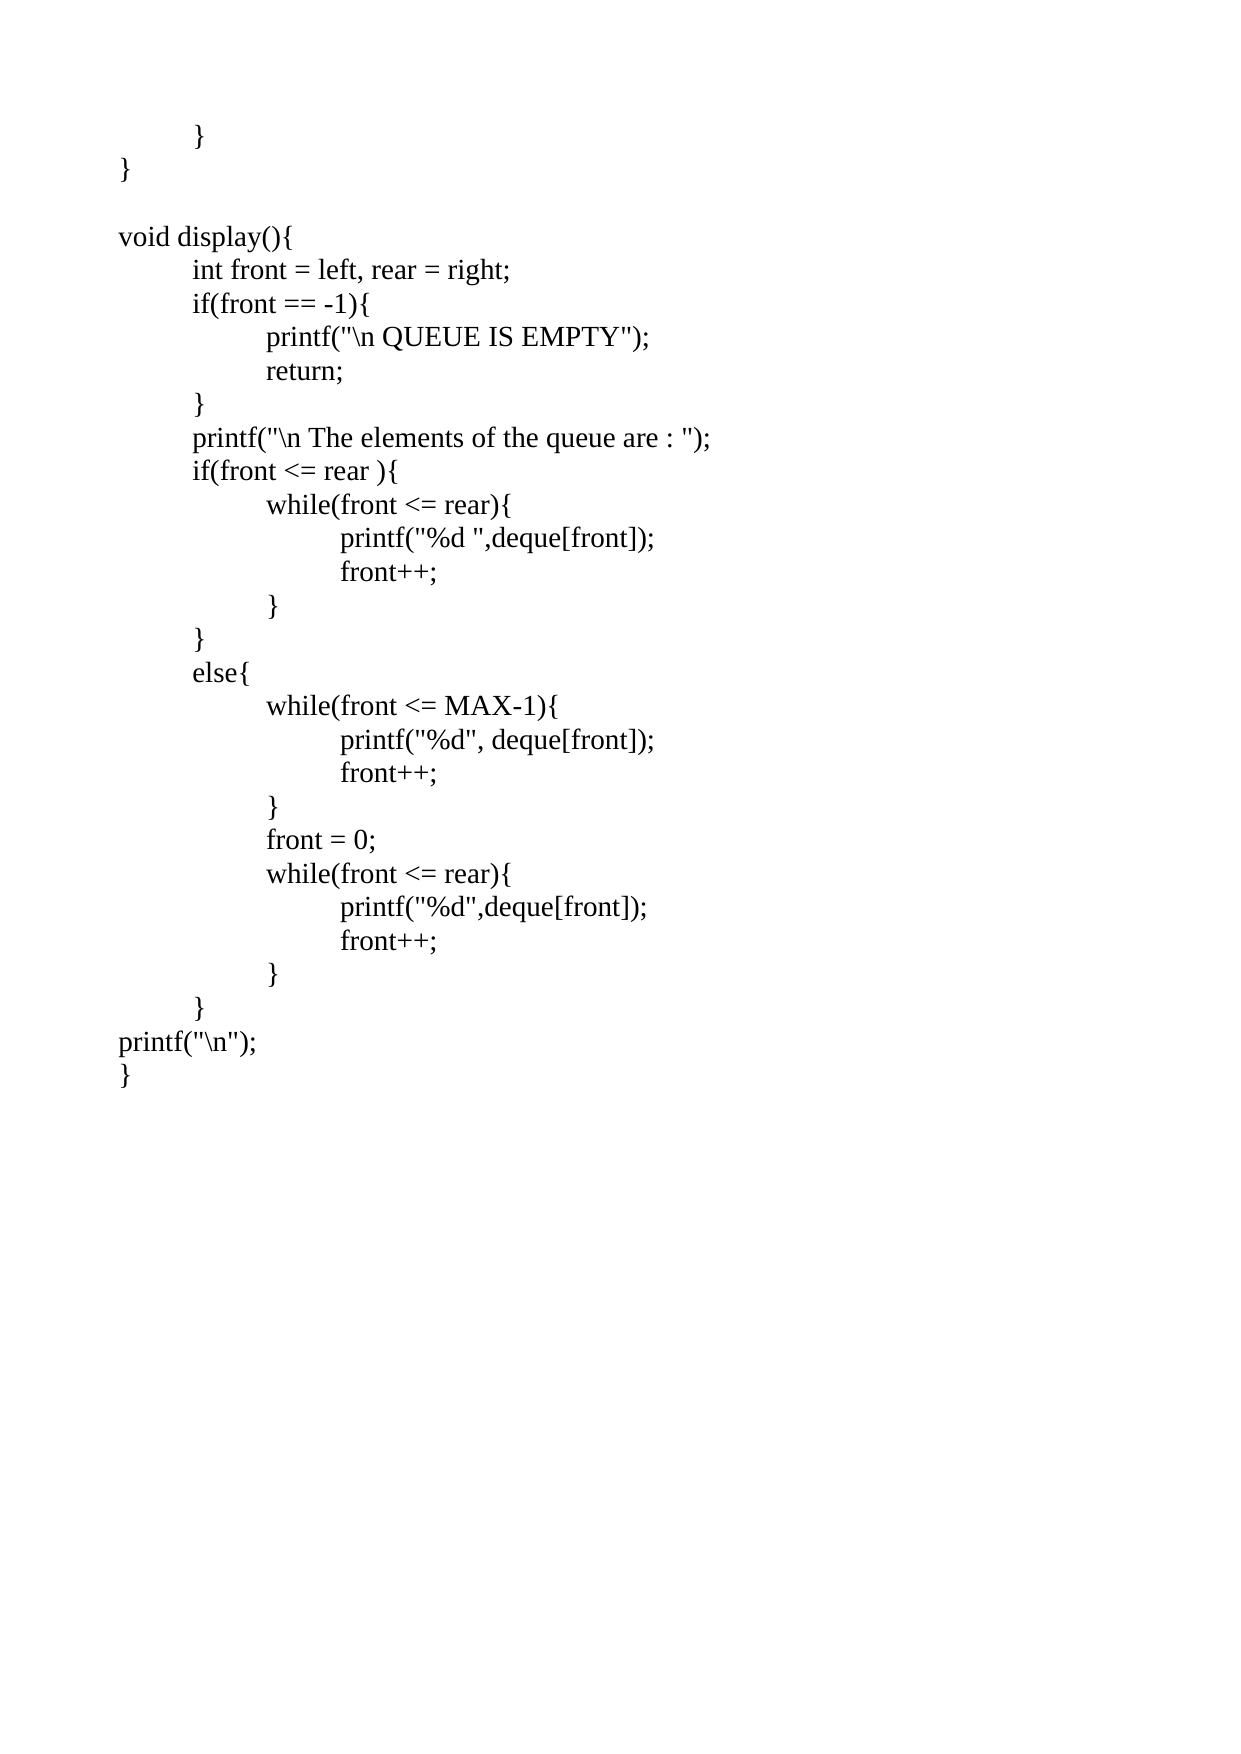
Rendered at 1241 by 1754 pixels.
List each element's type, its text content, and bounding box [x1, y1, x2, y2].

text } [118, 957, 1122, 990]
text return; [118, 353, 1122, 386]
text } [118, 1057, 1122, 1091]
text } [118, 386, 1122, 420]
text } [118, 588, 1122, 621]
text int front = left, rear = right; [118, 252, 1122, 286]
text while(front <= rear){ [118, 856, 1122, 889]
text } [118, 990, 1122, 1024]
text front = 0; [118, 822, 1122, 856]
text while(front <= MAX-1){ [118, 688, 1122, 722]
text if(front == -1){ [118, 286, 1122, 319]
text else{ [118, 655, 1122, 688]
text printf("%d", deque[front]); [118, 722, 1122, 755]
text if(front <= rear ){ [118, 453, 1122, 487]
text } [118, 118, 1122, 152]
text printf("\n"); [118, 1024, 1122, 1057]
text front++; [118, 755, 1122, 789]
text printf("%d ",deque[front]); [118, 521, 1122, 554]
text printf("\n The elements of the queue are : "); [118, 420, 1122, 453]
text void display(){ [118, 219, 1122, 252]
text } [118, 789, 1122, 822]
text printf("%d",deque[front]); [118, 889, 1122, 923]
text while(front <= rear){ [118, 487, 1122, 521]
text } [118, 621, 1122, 655]
text printf("\n QUEUE IS EMPTY"); [118, 319, 1122, 353]
text front++; [118, 554, 1122, 588]
text } [118, 152, 1122, 185]
text front++; [118, 923, 1122, 957]
